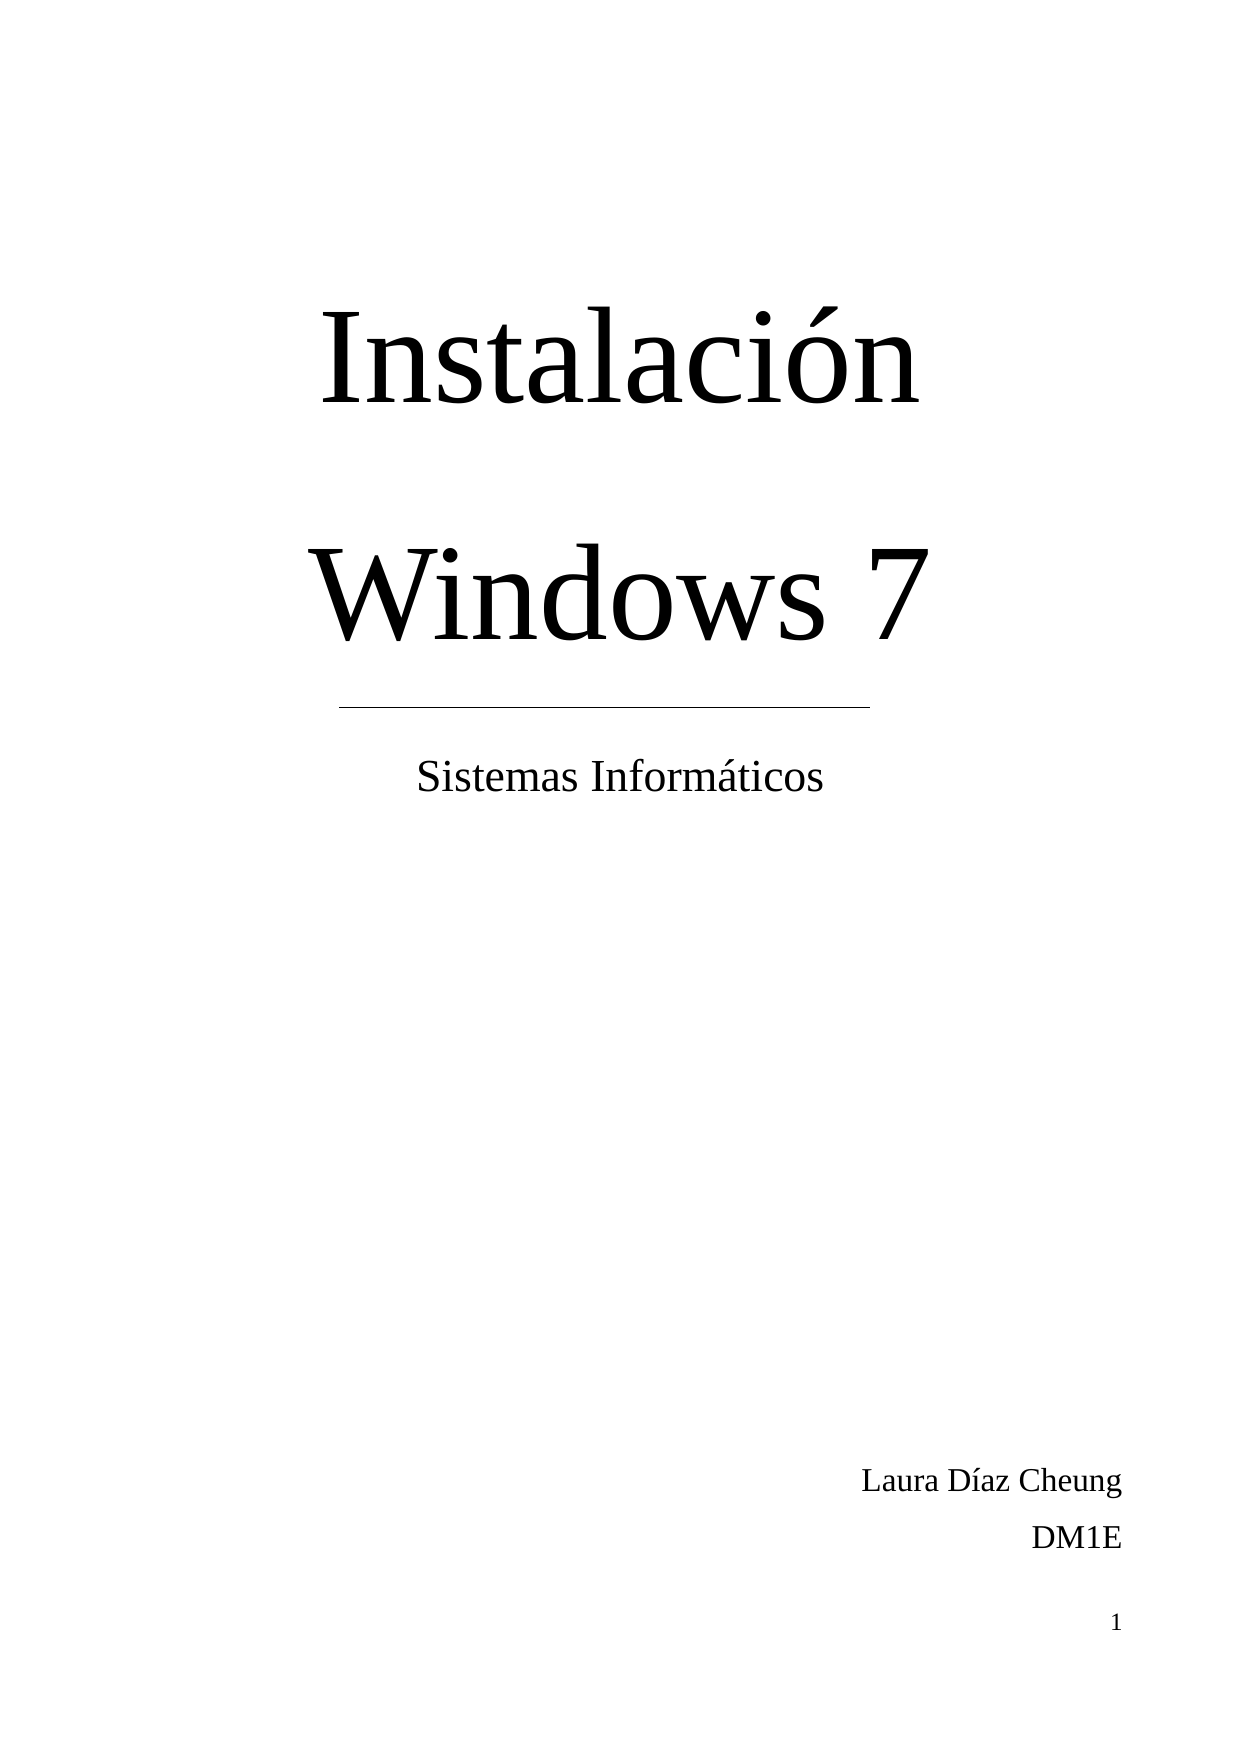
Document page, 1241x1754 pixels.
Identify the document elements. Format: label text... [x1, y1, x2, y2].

text Sistemas Informáticos [118, 748, 1122, 801]
text DM1E [118, 1517, 1122, 1556]
text Laura Díaz Cheung [118, 1460, 1122, 1498]
text Instalación [118, 274, 1122, 432]
text Windows 7 [118, 511, 1122, 669]
